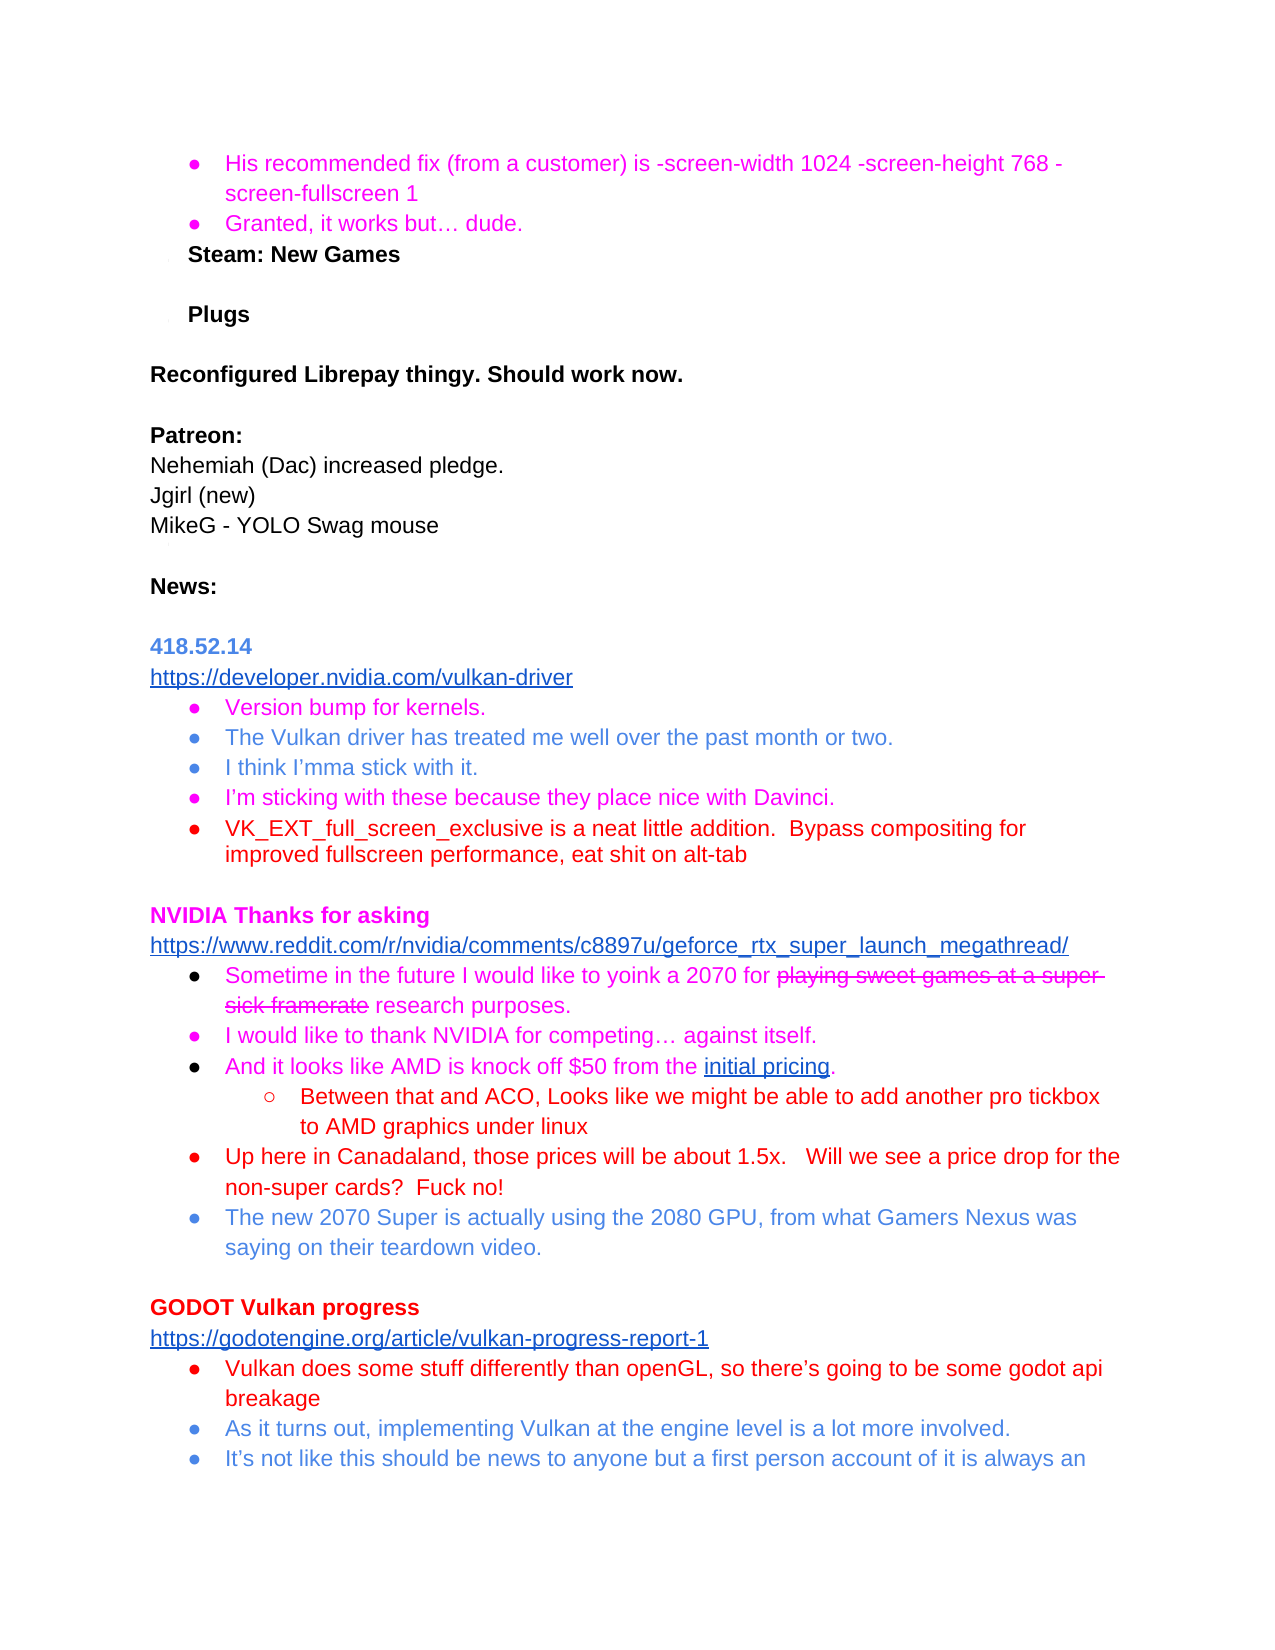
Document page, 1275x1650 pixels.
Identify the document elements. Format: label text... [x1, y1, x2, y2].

list The Vulkan driver has treated me well over the past month or two. [187, 724, 1125, 750]
text MikeG - YOLO Swag mouse [150, 512, 1125, 539]
list I think I’mma stick with it. [187, 754, 1125, 781]
text https://godotengine.org/article/vulkan-progress-report-1 [150, 1324, 1125, 1351]
list I’m sticking with these because they place nice with Davinci. [187, 784, 1125, 811]
subtitle VK_EXT_full_screen_exclusive is a neat little addition. Bypass compositing for improved fullscreen performance, eat shit on alt-tab [187, 814, 1125, 867]
list Up here in Canadaland, those prices will be about 1.5x. Will we see a price drop for the non-super cards? Fuck no! [187, 1143, 1125, 1200]
text Steam: New Games [150, 241, 1125, 267]
list Version bump for kernels. [187, 694, 1125, 720]
list Granted, it works but… dude. [187, 210, 1125, 237]
list Between that and ACO, Looks like we might be able to add another pro tickbox to AMD graphics under linux [262, 1083, 1125, 1139]
text https://www.reddit.com/r/nvidia/comments/c8897u/geforce_rtx_super_launch_megathread/ [150, 932, 1125, 958]
list I would like to thank NVIDIA for competing… against itself. [187, 1022, 1125, 1049]
list His recommended fix (from a customer) is -screen-width 1024 -screen-height 768 -screen-fullscreen 1 [187, 150, 1125, 207]
text Plugs [150, 301, 1125, 327]
list The new 2070 Super is actually using the 2080 GPU, from what Gamers Nexus was saying on their teardown video. [187, 1204, 1125, 1260]
list As it turns out, implementing Vulkan at the engine level is a lot more involved. [187, 1415, 1125, 1442]
text 418.52.14 [150, 633, 1125, 660]
list Vulkan does some stuff differently than openGL, so there’s going to be some godot api breakage [187, 1355, 1125, 1411]
text NVIDIA Thanks for asking [150, 902, 1125, 928]
text Reconfigured Librepay thingy. Should work now. [150, 361, 1125, 388]
text Nehemiah (Dac) increased pledge. [150, 452, 1125, 478]
text GODOT Vulkan progress [150, 1294, 1125, 1321]
text https://developer.nvidia.com/vulkan-driver [150, 663, 1125, 690]
text Jgirl (new) [150, 482, 1125, 509]
list Sometime in the future I would like to yoink a 2070 for playing sweet games at a super sick framerate research purposes. [187, 962, 1125, 1019]
list It’s not like this should be news to anyone but a first person account of it is always an [187, 1445, 1125, 1472]
text News: [150, 573, 1125, 599]
text Patreon: [150, 422, 1125, 448]
list And it looks like AMD is knock off $50 from the initial pricing. [187, 1053, 1125, 1079]
